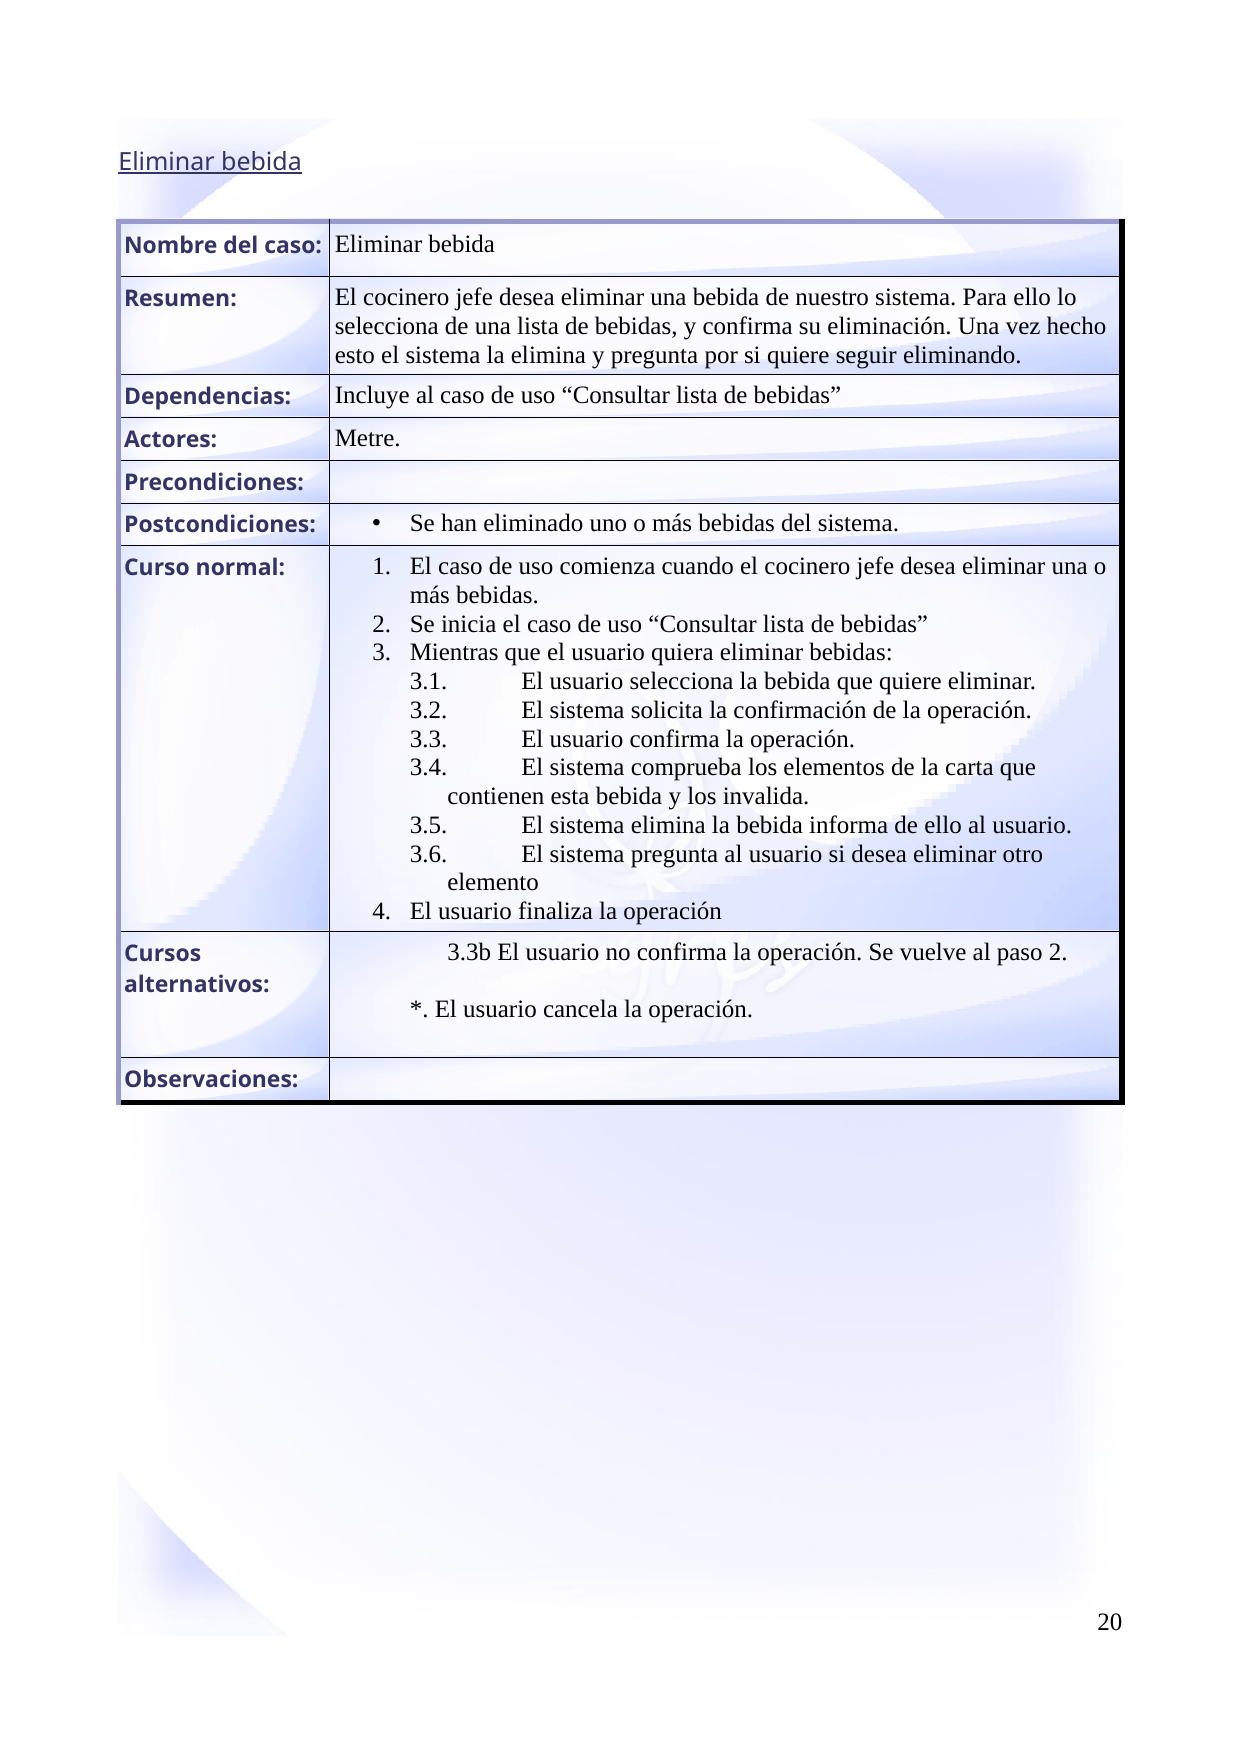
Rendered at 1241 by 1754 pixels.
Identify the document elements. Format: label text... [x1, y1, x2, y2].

table_cell Incluye al caso de uso “Consultar lista de bebidas” [330, 375, 1119, 417]
picture [118, 118, 1122, 143]
table_cell El caso de uso comienza cuando el cocinero jefe desea eliminar una o más bebidas. Se inicia el caso de uso “Consultar lista de bebidas” Mientras que el usuario quiera eliminar bebidas: El usuario selecciona la bebida que quiere eliminar. El sistema solicita la confirmación de la operación. El usuario confirma la operación. El sistema comprueba los elementos de la carta que contienen esta bebida y los invalida. El sistema elimina la bebida informa de ello al usuario. El sistema pregunta al usuario si desea eliminar otro elemento El usuario finaliza la operación [330, 546, 1119, 931]
table_cell Precondiciones: [121, 461, 329, 503]
picture [118, 177, 1122, 219]
subtitle Eliminar bebida [118, 143, 1122, 177]
table_cell Postcondiciones: [121, 504, 329, 545]
table_header Nombre del caso: [121, 224, 329, 276]
table_cell Metre. [330, 418, 1119, 460]
table_cell Se han eliminado uno o más bebidas del sistema. [330, 504, 1119, 545]
table_cell Curso normal: [121, 546, 329, 931]
table_cell Observaciones: [121, 1058, 329, 1100]
table_cell [330, 1058, 1119, 1100]
table_cell 3.3b El usuario no confirma la operación. Se vuelve al paso 2. *. El usuario cancela la operación. [330, 932, 1119, 1057]
table_cell Actores: [121, 418, 329, 460]
table_cell Dependencias: [121, 375, 329, 417]
table_cell Cursos alternativos: [121, 932, 329, 1057]
picture [118, 1105, 1122, 1636]
table_cell Resumen: [121, 277, 329, 374]
table_header Eliminar bebida [330, 224, 1119, 276]
table_cell [330, 461, 1119, 503]
table_cell El cocinero jefe desea eliminar una bebida de nuestro sistema. Para ello lo selecciona de una lista de bebidas, y confirma su eliminación. Una vez hecho esto el sistema la elimina y pregunta por si quiere seguir eliminando. [330, 277, 1119, 374]
